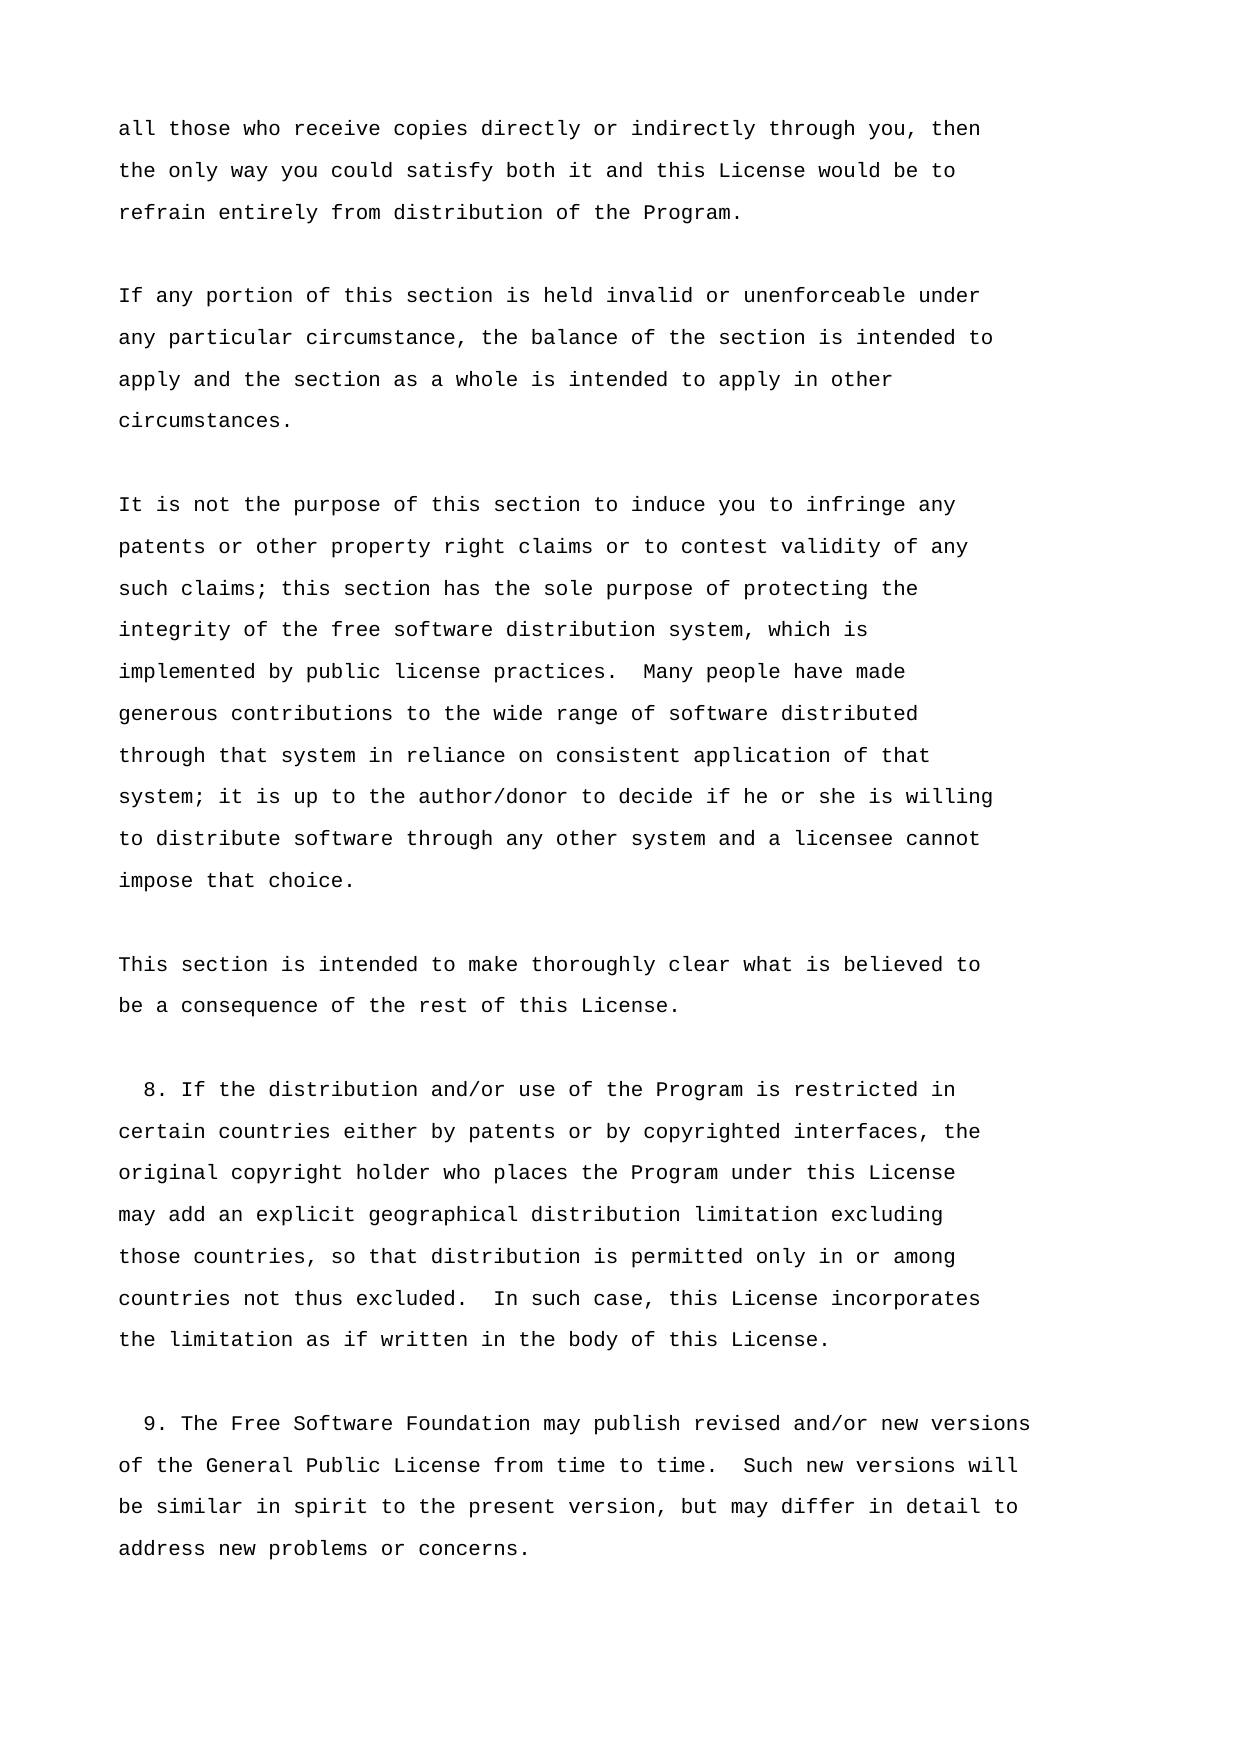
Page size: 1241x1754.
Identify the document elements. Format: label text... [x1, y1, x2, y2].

text impose that choice. [118, 870, 1122, 894]
text It is not the purpose of this section to induce you to infringe any [118, 494, 1122, 518]
text may add an explicit geographical distribution limitation excluding [118, 1204, 1122, 1228]
text countries not thus excluded. In such case, this License incorporates [118, 1288, 1122, 1311]
text the limitation as if written in the body of this License. [118, 1329, 1122, 1353]
text refrain entirely from distribution of the Program. [118, 202, 1122, 225]
text system; it is up to the author/donor to decide if he or she is willing [118, 786, 1122, 810]
text implemented by public license practices. Many people have made [118, 661, 1122, 685]
text any particular circumstance, the balance of the section is intended to [118, 327, 1122, 351]
text patents or other property right claims or to contest validity of any [118, 536, 1122, 559]
text to distribute software through any other system and a licensee cannot [118, 828, 1122, 852]
text This section is intended to make thoroughly clear what is believed to [118, 953, 1122, 977]
text such claims; this section has the sole purpose of protecting the [118, 578, 1122, 601]
text circumstances. [118, 411, 1122, 434]
text address new problems or concerns. [118, 1538, 1122, 1562]
text original copyright holder who places the Program under this License [118, 1162, 1122, 1186]
text the only way you could satisfy both it and this License would be to [118, 160, 1122, 183]
text be similar in spirit to the present version, but may differ in detail to [118, 1497, 1122, 1520]
text 9. The Free Software Foundation may publish revised and/or new versions [118, 1413, 1122, 1437]
text generous contributions to the wide range of software distributed [118, 703, 1122, 727]
text certain countries either by patents or by copyrighted interfaces, the [118, 1121, 1122, 1144]
text all those who receive copies directly or indirectly through you, then [118, 118, 1122, 142]
text be a consequence of the rest of this License. [118, 995, 1122, 1019]
text 8. If the distribution and/or use of the Program is restricted in [118, 1079, 1122, 1102]
text integrity of the free software distribution system, which is [118, 619, 1122, 643]
text of the General Public License from time to time. Such new versions will [118, 1455, 1122, 1478]
text apply and the section as a whole is intended to apply in other [118, 369, 1122, 392]
text If any portion of this section is held invalid or unenforceable under [118, 285, 1122, 309]
text those countries, so that distribution is permitted only in or among [118, 1246, 1122, 1269]
text through that system in reliance on consistent application of that [118, 745, 1122, 768]
